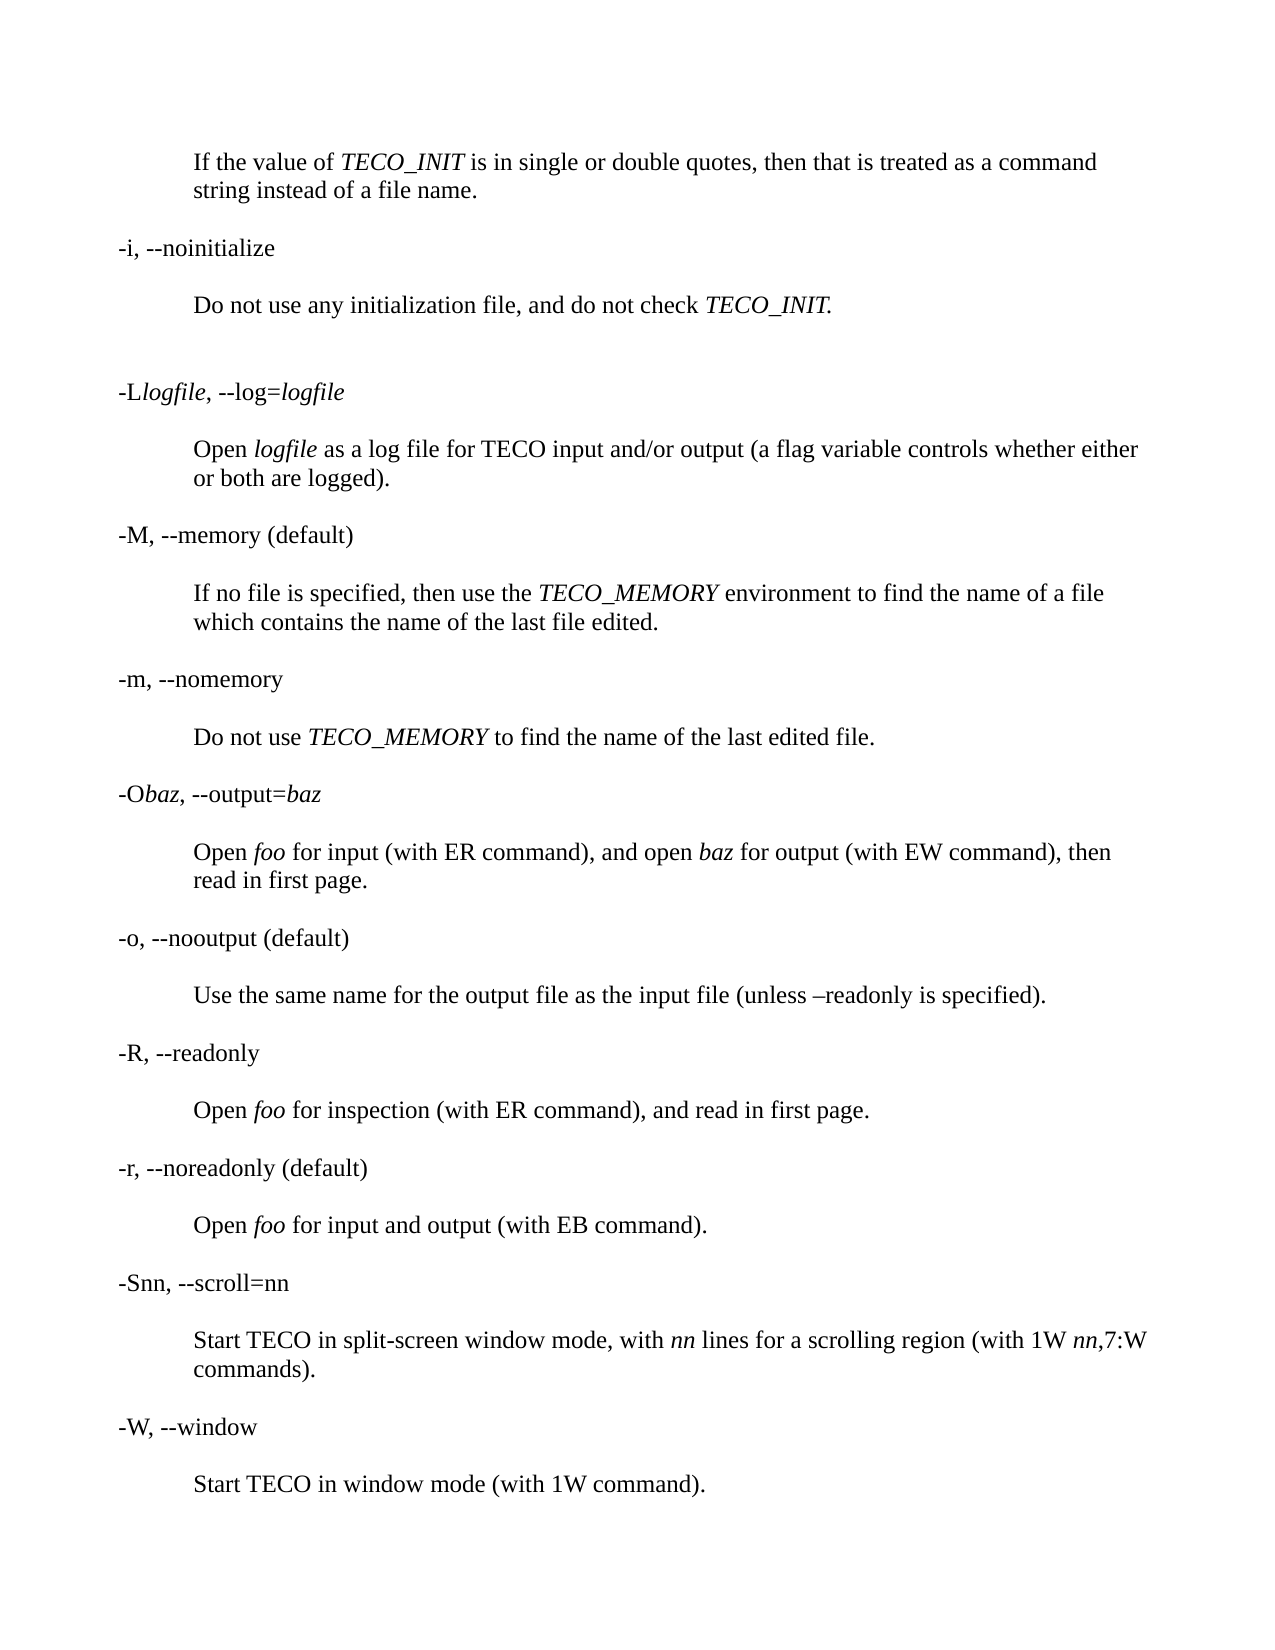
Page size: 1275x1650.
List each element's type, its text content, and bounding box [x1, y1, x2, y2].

text Open foo for input and output (with EB command). [193, 1211, 1157, 1239]
text Use the same name for the output file as the input file (unless –readonly is specified). [193, 981, 1157, 1009]
text Do not use TECO_MEMORY to find the name of the last edited file. [193, 722, 1157, 751]
text Open logfile as a log file for TECO input and/or output (a flag variable controls whether either or both are logged). [193, 434, 1157, 492]
text If the value of TECO_INIT is in single or double quotes, then that is treated as a command string instead of a file name. [193, 147, 1157, 204]
text Open foo for input (with ER command), and open baz for output (with EW command), then read in first page. [193, 837, 1157, 894]
text If no file is specified, then use the TECO_MEMORY environment to find the name of a file which contains the name of the last file edited. [193, 578, 1157, 636]
text -R, --readonly [118, 1038, 1157, 1067]
text -Llogfile, --log=logfile [118, 377, 1157, 406]
text -r, --noreadonly (default) [118, 1153, 1157, 1182]
text -Obaz, --output=baz [118, 779, 1157, 808]
text -o, --nooutput (default) [118, 923, 1157, 952]
text -Snn, --scroll=nn [118, 1268, 1157, 1297]
text Start TECO in split-screen window mode, with nn lines for a scrolling region (with 1W nn,7:W commands). [193, 1326, 1157, 1383]
text Do not use any initialization file, and do not check TECO_INIT. [193, 291, 1157, 319]
text -m, --nomemory [118, 664, 1157, 693]
text -i, --noinitialize [118, 233, 1157, 262]
text -W, --window [118, 1412, 1157, 1441]
text Open foo for inspection (with ER command), and read in first page. [193, 1096, 1157, 1124]
text -M, --memory (default) [118, 521, 1157, 549]
text Start TECO in window mode (with 1W command). [193, 1469, 1157, 1498]
